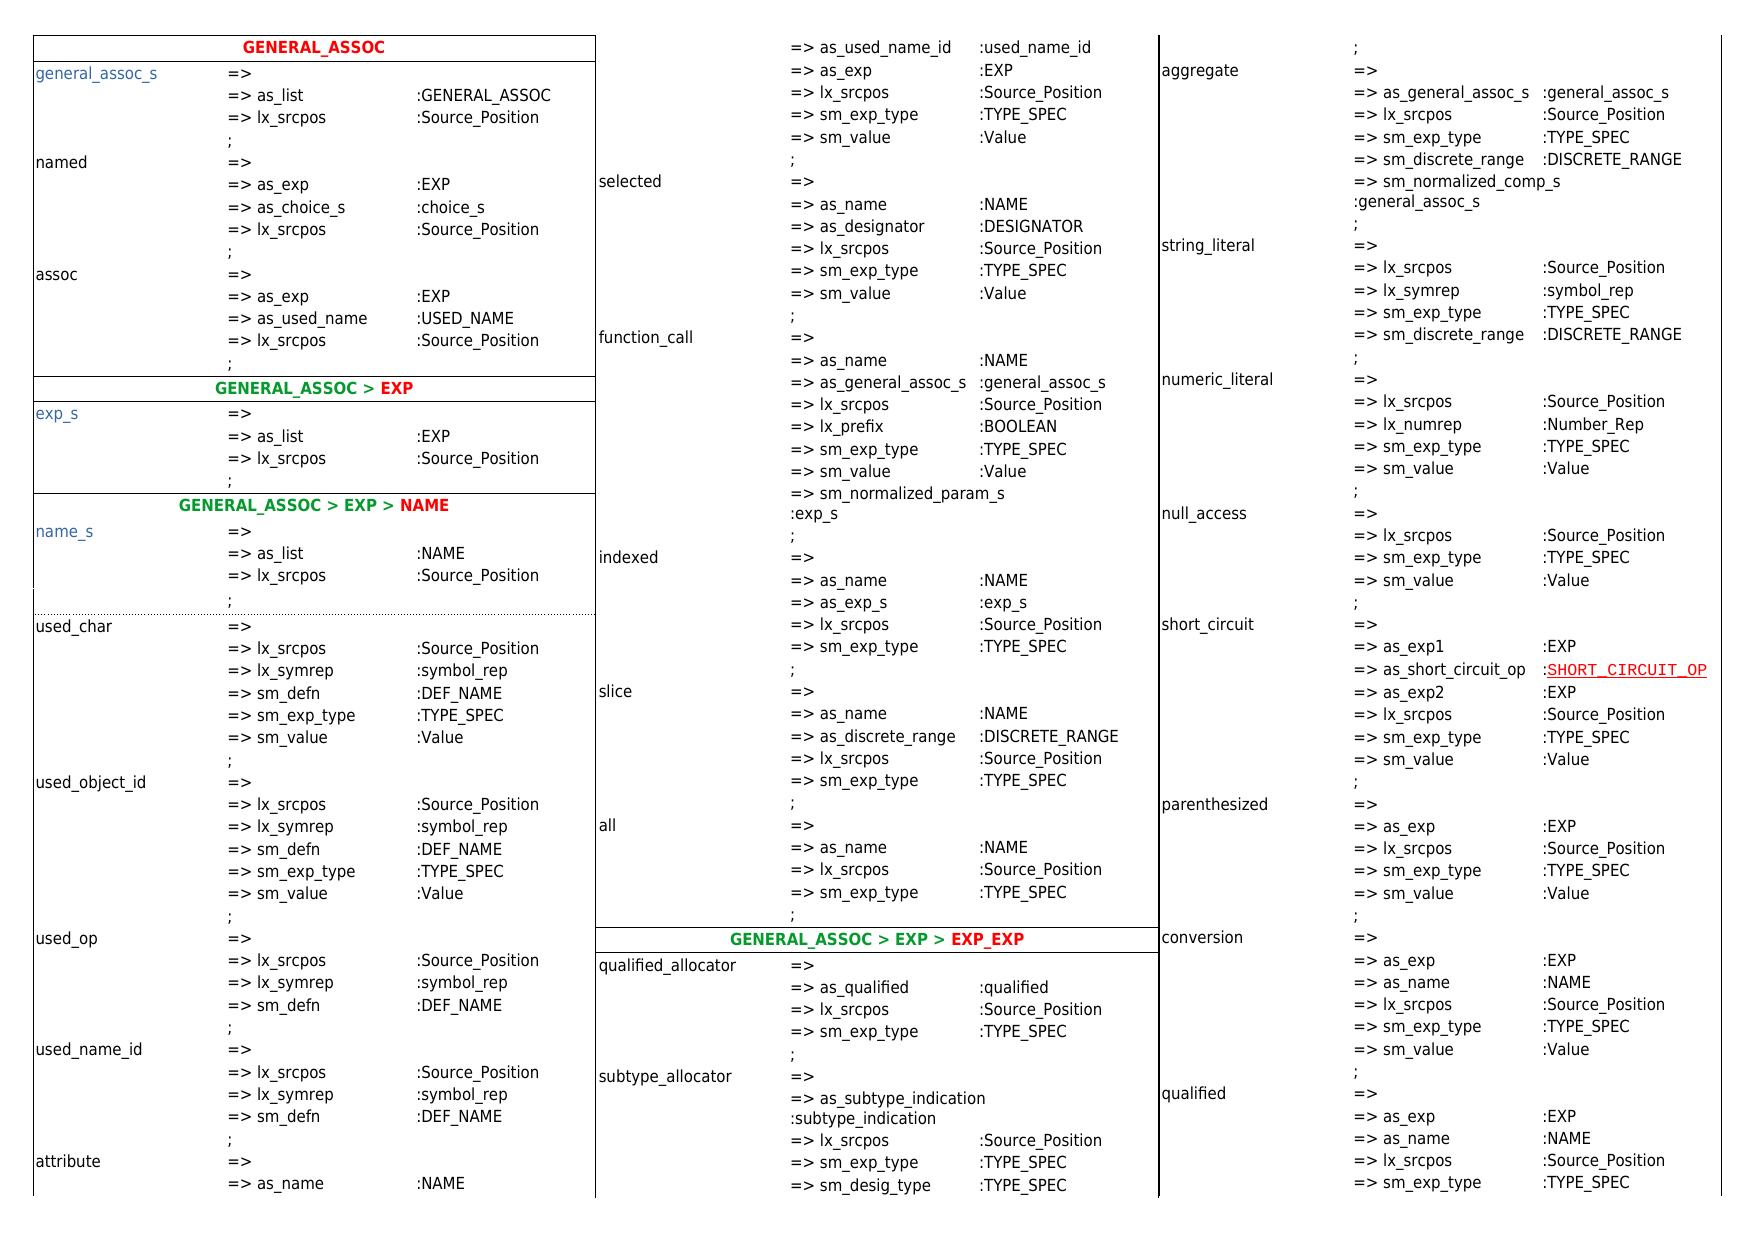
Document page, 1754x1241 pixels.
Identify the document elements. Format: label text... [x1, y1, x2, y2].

text ; [1160, 772, 1721, 794]
text => sm_exp_type :TYPE_SPEC [596, 1022, 1158, 1044]
text => as_list :NAME [34, 544, 595, 566]
text ; [596, 306, 1158, 328]
text => sm_exp_type :TYPE_SPEC [1160, 303, 1721, 325]
text => sm_value :Value [596, 283, 1158, 306]
text ; [34, 1018, 595, 1040]
text => sm_exp_type :TYPE_SPEC [1160, 861, 1721, 884]
text => as_exp :EXP [1160, 951, 1721, 973]
text aggregate => [1160, 61, 1721, 83]
text => sm_exp_type :TYPE_SPEC [1160, 437, 1721, 459]
text => sm_defn :DEF_NAME [34, 839, 595, 862]
text => lx_symrep :symbol_rep [34, 1085, 595, 1107]
text => sm_exp_type :TYPE_SPEC [1160, 1017, 1721, 1040]
text null_access => [1160, 503, 1721, 526]
text => lx_srcpos :Source_Position [34, 220, 595, 242]
text => sm_value :Value [34, 728, 595, 750]
text => as_name :NAME [596, 194, 1158, 217]
text => sm_exp_type :TYPE_SPEC [1160, 127, 1721, 150]
text => as_list :EXP [34, 426, 595, 449]
text => lx_prefix :BOOLEAN [596, 417, 1158, 439]
text => sm_exp_type :TYPE_SPEC [596, 439, 1158, 462]
text => sm_defn :DEF_NAME [34, 1107, 595, 1129]
text => lx_srcpos :Source_Position [34, 449, 595, 471]
text => sm_normalized_param_s :exp_s [596, 484, 1158, 526]
text short_circuit => [1160, 615, 1721, 637]
text => as_exp :EXP [596, 61, 1158, 83]
text ; [596, 150, 1158, 172]
text qualified => [1160, 1084, 1721, 1107]
text GENERAL_ASSOC > EXP [34, 377, 595, 401]
text => lx_srcpos :Source_Position [596, 1000, 1158, 1022]
text GENERAL_ASSOC > EXP > NAME [34, 494, 595, 519]
text => lx_srcpos :Source_Position [596, 83, 1158, 105]
text => sm_value :Value [1160, 570, 1721, 593]
text => sm_exp_type :TYPE_SPEC [596, 637, 1158, 659]
text => lx_srcpos :Source_Position [1160, 105, 1721, 127]
text indexed => [596, 548, 1158, 570]
text => sm_defn :DEF_NAME [34, 683, 595, 706]
text ; [1160, 1062, 1721, 1084]
text => lx_srcpos :Source_Position [1160, 258, 1721, 281]
text => sm_exp_type :TYPE_SPEC [596, 882, 1158, 905]
text => lx_srcpos :Source_Position [596, 239, 1158, 261]
text name_s => [34, 519, 595, 544]
text => lx_srcpos :Source_Position [596, 395, 1158, 417]
text ; [34, 471, 595, 493]
text => sm_value :Value [34, 884, 595, 906]
text => as_qualified :qualified [596, 978, 1158, 1000]
text => as_exp_s :exp_s [596, 593, 1158, 615]
text => lx_srcpos :Source_Position [34, 566, 595, 588]
text qualified_allocator => [596, 953, 1158, 978]
text => lx_srcpos :Source_Position [596, 1131, 1158, 1153]
text => sm_exp_type :TYPE_SPEC [34, 706, 595, 728]
text ; [1160, 347, 1721, 370]
text ; [34, 131, 595, 153]
text => sm_discrete_range :DISCRETE_RANGE [1160, 325, 1721, 347]
text ; [34, 750, 595, 773]
text => sm_exp_type :TYPE_SPEC [596, 261, 1158, 283]
text string_literal => [1160, 236, 1721, 258]
text => as_short_circuit_op :SHORT_CIRCUIT_OP [1160, 659, 1721, 683]
text named => [34, 153, 595, 175]
text slice => [596, 682, 1158, 704]
text exp_s => [34, 402, 595, 426]
text => as_name :NAME [596, 704, 1158, 726]
text => as_exp :EXP [34, 175, 595, 197]
text ; [34, 1129, 595, 1152]
text => lx_srcpos :Source_Position [1160, 705, 1721, 728]
text => sm_defn :DEF_NAME [34, 996, 595, 1018]
text parenthesized => [1160, 794, 1721, 817]
text => lx_srcpos :Source_Position [34, 331, 595, 353]
text ; [34, 906, 595, 929]
text => as_name :NAME [596, 838, 1158, 860]
text => sm_exp_type :TYPE_SPEC [1160, 728, 1721, 750]
text => as_exp2 :EXP [1160, 683, 1721, 705]
text => sm_exp_type :TYPE_SPEC [1160, 1173, 1721, 1196]
text ; [596, 526, 1158, 548]
text => as_used_name_id :used_name_id [596, 35, 1158, 61]
text => lx_srcpos :Source_Position [1160, 1151, 1721, 1173]
text => as_name :NAME [596, 350, 1158, 373]
text => as_discrete_range :DISCRETE_RANGE [596, 726, 1158, 749]
text => sm_exp_type :TYPE_SPEC [596, 1153, 1158, 1175]
text => sm_value :Value [1160, 1040, 1721, 1062]
text conversion => [1160, 928, 1721, 951]
text => lx_srcpos :Source_Position [34, 108, 595, 131]
text used_op => [34, 929, 595, 951]
text ; [34, 588, 595, 614]
text => sm_exp_type :TYPE_SPEC [1160, 548, 1721, 570]
text GENERAL_ASSOC > EXP > EXP_EXP [596, 928, 1158, 952]
text => sm_value :Value [1160, 884, 1721, 906]
text => lx_srcpos :Source_Position [596, 615, 1158, 637]
text => sm_normalized_comp_s :general_assoc_s [1160, 172, 1721, 214]
text => lx_numrep :Number_Rep [1160, 414, 1721, 437]
text ; [1160, 35, 1721, 61]
text numeric_literal => [1160, 370, 1721, 392]
text => sm_value :Value [596, 462, 1158, 484]
text function_call => [596, 328, 1158, 350]
text ; [1160, 481, 1721, 503]
text => lx_srcpos :Source_Position [34, 951, 595, 973]
text => lx_srcpos :Source_Position [1160, 392, 1721, 414]
text => lx_symrep :symbol_rep [1160, 281, 1721, 303]
text ; [34, 353, 595, 376]
text general_assoc_s => [34, 62, 595, 86]
text ; [596, 659, 1158, 682]
text => sm_exp_type :TYPE_SPEC [596, 105, 1158, 127]
text assoc => [34, 264, 595, 287]
text ; [596, 1044, 1158, 1067]
text ; [1160, 214, 1721, 236]
text => lx_srcpos :Source_Position [596, 749, 1158, 771]
text ; [596, 793, 1158, 816]
text => as_subtype_indication :subtype_indication [596, 1089, 1158, 1131]
text => as_name :NAME [1160, 1129, 1721, 1151]
text => as_general_assoc_s :general_assoc_s [596, 373, 1158, 395]
text => lx_srcpos :Source_Position [1160, 995, 1721, 1017]
text used_object_id => [34, 773, 595, 795]
text ; [596, 905, 1158, 927]
text => lx_srcpos :Source_Position [34, 1062, 595, 1085]
text => as_exp :EXP [34, 287, 595, 309]
text => as_list :GENERAL_ASSOC [34, 86, 595, 108]
text => as_name :NAME [1160, 973, 1721, 995]
text => lx_srcpos :Source_Position [1160, 526, 1721, 548]
text => lx_srcpos :Source_Position [34, 639, 595, 661]
text => as_name :NAME [596, 570, 1158, 593]
text => as_exp :EXP [1160, 817, 1721, 839]
text => as_exp :EXP [1160, 1107, 1721, 1129]
text ; [1160, 593, 1721, 615]
text => lx_srcpos :Source_Position [1160, 839, 1721, 861]
text all => [596, 816, 1158, 838]
text attribute => [34, 1152, 595, 1174]
text => sm_exp_type :TYPE_SPEC [596, 771, 1158, 793]
text => lx_srcpos :Source_Position [34, 795, 595, 817]
text => lx_symrep :symbol_rep [34, 661, 595, 683]
text => lx_srcpos :Source_Position [596, 860, 1158, 882]
text => as_choice_s :choice_s [34, 197, 595, 220]
text => lx_symrep :symbol_rep [34, 817, 595, 839]
text => as_designator :DESIGNATOR [596, 217, 1158, 239]
text => as_name :NAME [34, 1174, 595, 1196]
text ; [34, 242, 595, 264]
text => sm_value :Value [1160, 459, 1721, 481]
text GENERAL_ASSOC [34, 36, 595, 61]
text selected => [596, 172, 1158, 194]
text => as_general_assoc_s :general_assoc_s [1160, 83, 1721, 105]
text subtype_allocator => [596, 1067, 1158, 1089]
text => sm_exp_type :TYPE_SPEC [34, 862, 595, 884]
text => sm_discrete_range :DISCRETE_RANGE [1160, 150, 1721, 172]
text => sm_value :Value [1160, 750, 1721, 772]
text => as_used_name :USED_NAME [34, 309, 595, 331]
text => lx_symrep :symbol_rep [34, 973, 595, 996]
text used_char => [34, 614, 595, 639]
text => sm_value :Value [596, 127, 1158, 150]
text => sm_desig_type :TYPE_SPEC [596, 1175, 1158, 1198]
text => as_exp1 :EXP [1160, 637, 1721, 659]
text used_name_id => [34, 1040, 595, 1062]
text ; [1160, 906, 1721, 928]
